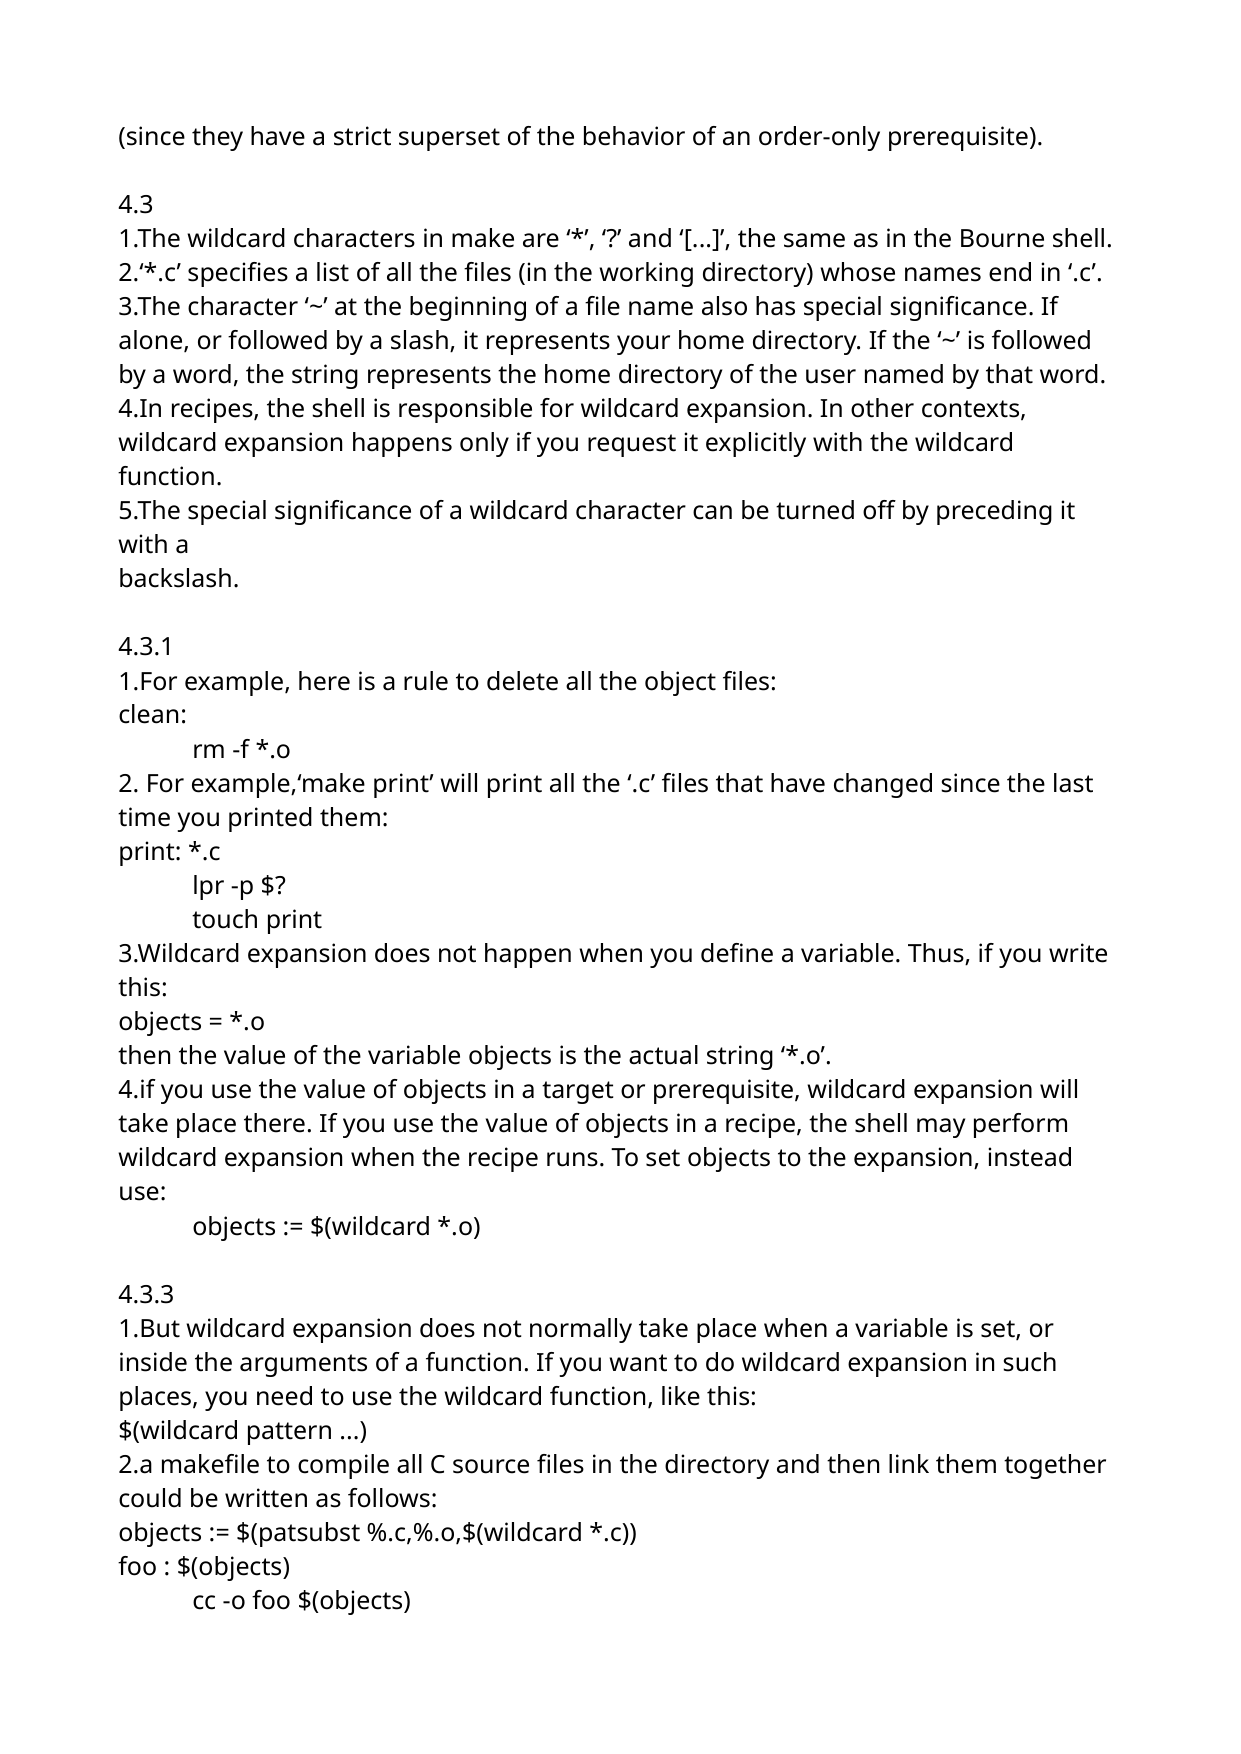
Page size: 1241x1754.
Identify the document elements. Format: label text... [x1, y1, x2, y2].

text foo : $(objects) [118, 1549, 1122, 1583]
text 4.3.1 [118, 629, 1122, 663]
text touch print [118, 902, 1122, 936]
text objects := $(wildcard *.o) [118, 1208, 1122, 1242]
text objects := $(patsubst %.c,%.o,$(wildcard *.c)) [118, 1515, 1122, 1549]
text backslash. [118, 561, 1122, 595]
text 4.3 [118, 186, 1122, 220]
text 1.For example, here is a rule to delete all the object files: [118, 663, 1122, 697]
text 3.Wildcard expansion does not happen when you define a variable. Thus, if you write this: [118, 936, 1122, 1004]
text 1.The wildcard characters in make are ‘*’, ‘?’ and ‘[...]’, the same as in the Bourne shell. [118, 220, 1122, 254]
text 4.In recipes, the shell is responsible for wildcard expansion. In other contexts, wildcard expansion happens only if you request it explicitly with the wildcard function. [118, 391, 1122, 493]
text 2. For example,‘make print’ will print all the ‘.c’ files that have changed since the last time you printed them: [118, 765, 1122, 833]
text lpr -p $? [118, 867, 1122, 902]
text then the value of the variable objects is the actual string ‘*.o’. [118, 1038, 1122, 1072]
text rm -f *.o [118, 731, 1122, 765]
text 2.a makefile to compile all C source files in the directory and then link them together could be written as follows: [118, 1447, 1122, 1515]
text 4.if you use the value of objects in a target or prerequisite, wildcard expansion will take place there. If you use the value of objects in a recipe, the shell may perform wildcard expansion when the recipe runs. To set objects to the expansion, instead use: [118, 1072, 1122, 1208]
text 5.The special significance of a wildcard character can be turned off by preceding it with a [118, 493, 1122, 561]
text $(wildcard pattern ...) [118, 1412, 1122, 1447]
text print: *.c [118, 833, 1122, 867]
text 4.3.3 [118, 1276, 1122, 1310]
text (since they have a strict superset of the behavior of an order-only prerequisite). [118, 118, 1122, 152]
text clean: [118, 697, 1122, 731]
text cc -o foo $(objects) [118, 1583, 1122, 1617]
text objects = *.o [118, 1004, 1122, 1038]
text 3.The character ‘~’ at the beginning of a file name also has special significance. If alone, or followed by a slash, it represents your home directory. If the ‘~’ is followed by a word, the string represents the home directory of the user named by that word. [118, 288, 1122, 391]
text 2.‘*.c’ specifies a list of all the files (in the working directory) whose names end in ‘.c’. [118, 254, 1122, 288]
text 1.But wildcard expansion does not normally take place when a variable is set, or inside the arguments of a function. If you want to do wildcard expansion in such places, you need to use the wildcard function, like this: [118, 1310, 1122, 1412]
